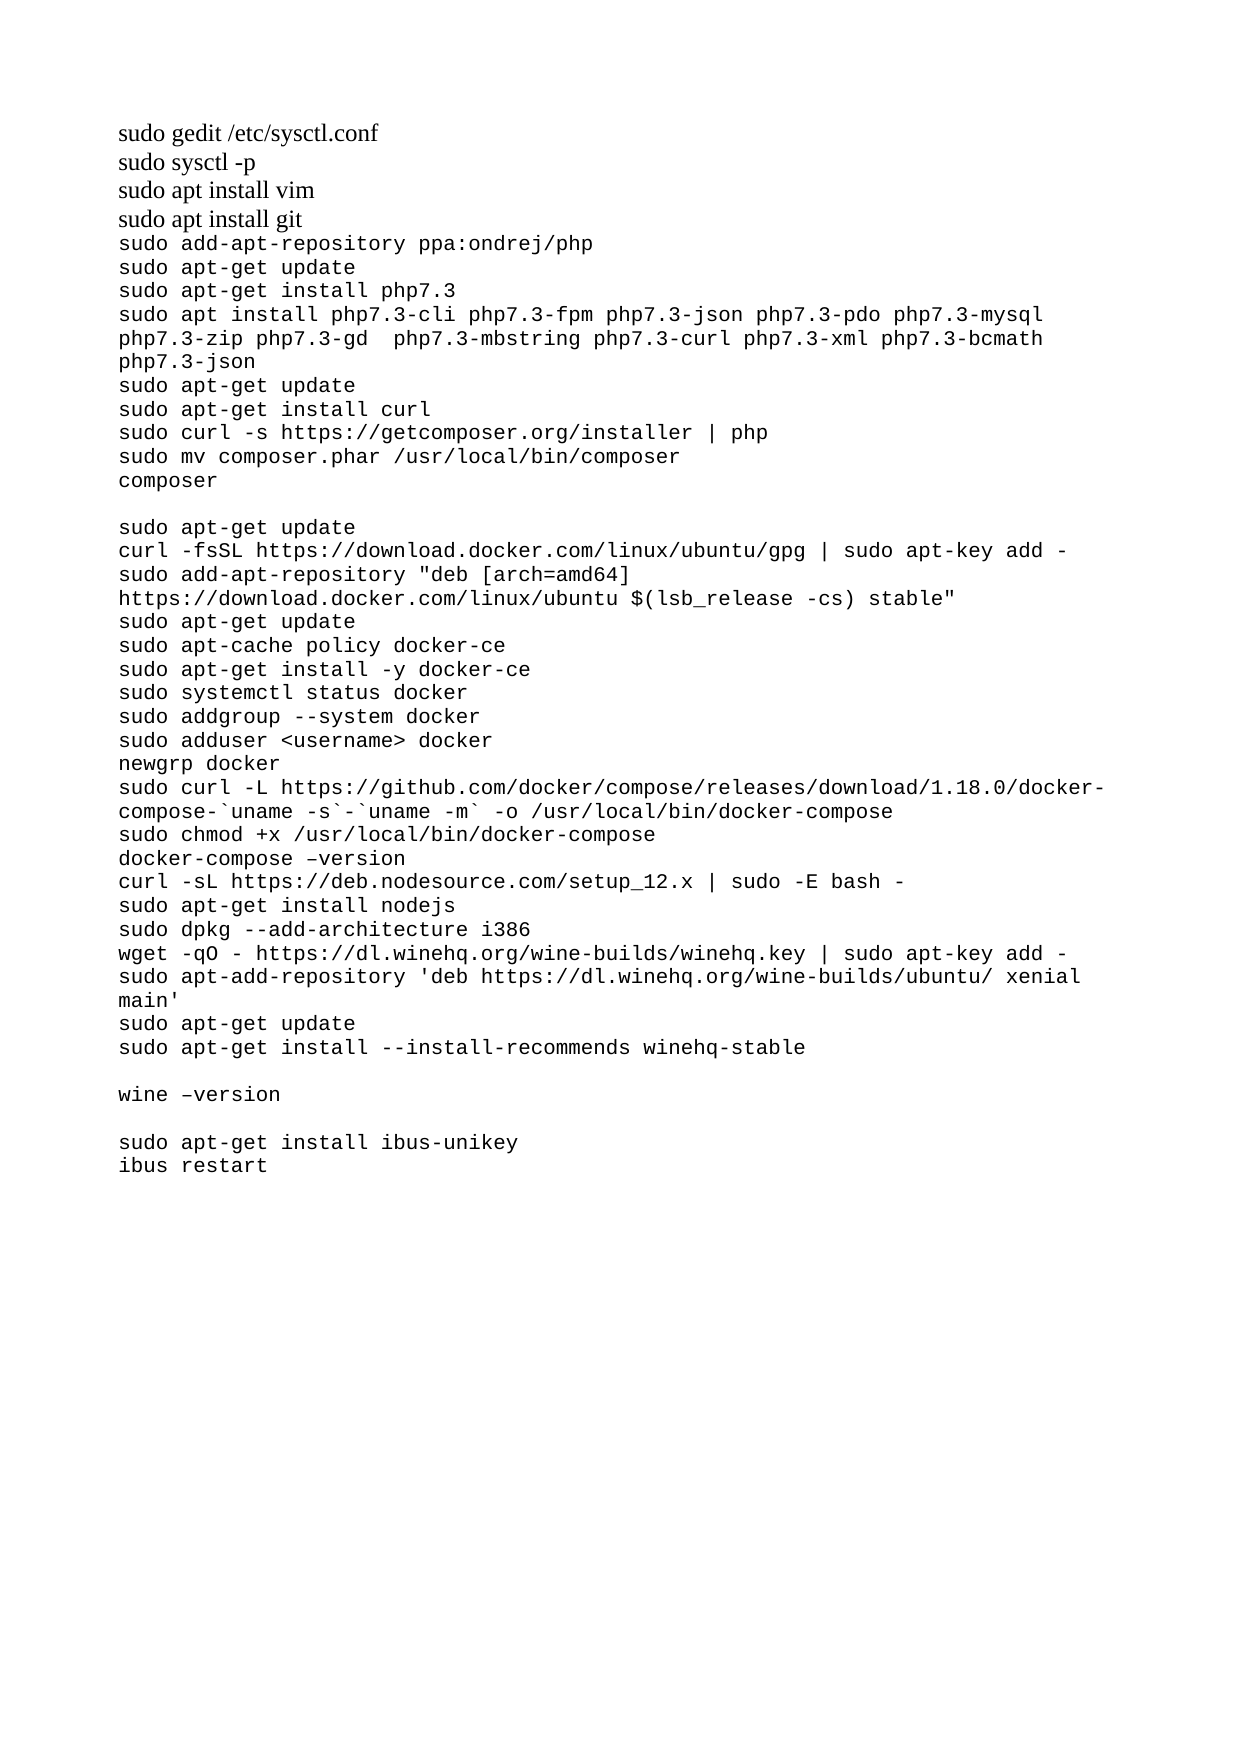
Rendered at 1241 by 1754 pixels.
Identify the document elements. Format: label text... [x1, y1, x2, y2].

text wget -qO - https://dl.winehq.org/wine-builds/winehq.key | sudo apt-key add - [118, 942, 1122, 966]
text sudo mv composer.phar /usr/local/bin/composer [118, 446, 1122, 469]
text composer [118, 469, 1122, 493]
text sudo apt-get update [118, 517, 1122, 541]
text sudo apt install php7.3-cli php7.3-fpm php7.3-json php7.3-pdo php7.3-mysql php7.3-zip php7.3-gd php7.3-mbstring php7.3-curl php7.3-xml php7.3-bcmath php7.3-json [118, 304, 1122, 375]
text wine –version [118, 1084, 1122, 1108]
text sudo adduser <username> docker [118, 730, 1122, 753]
text sudo apt-cache policy docker-ce [118, 635, 1122, 659]
text curl -fsSL https://download.docker.com/linux/ubuntu/gpg | sudo apt-key add - [118, 541, 1122, 564]
text sudo apt-get update [118, 375, 1122, 399]
text sudo chmod +x /usr/local/bin/docker-compose [118, 824, 1122, 848]
text sudo curl -L https://github.com/docker/compose/releases/download/1.18.0/docker-compose-`uname -s`-`uname -m` -o /usr/local/bin/docker-compose [118, 777, 1122, 824]
text sudo apt install git [118, 204, 1122, 233]
text sudo addgroup --system docker [118, 706, 1122, 730]
text sudo apt-get install curl [118, 399, 1122, 422]
text sudo add-apt-repository ppa:ondrej/php [118, 233, 1122, 257]
text sudo apt-add-repository 'deb https://dl.winehq.org/wine-builds/ubuntu/ xenial main' [118, 966, 1122, 1013]
text sudo apt-get install php7.3 [118, 280, 1122, 304]
text sudo apt install vim [118, 176, 1122, 204]
text curl -sL https://deb.nodesource.com/setup_12.x | sudo -E bash - [118, 872, 1122, 895]
text sudo apt-get update [118, 611, 1122, 635]
text sudo apt-get install --install-recommends winehq-stable [118, 1037, 1122, 1061]
text docker-compose –version [118, 848, 1122, 872]
text sudo systemctl status docker [118, 682, 1122, 706]
text sudo sysctl -p [118, 147, 1122, 176]
text sudo dpkg --add-architecture i386 [118, 919, 1122, 942]
text sudo curl -s https://getcomposer.org/installer | php [118, 422, 1122, 446]
text sudo add-apt-repository "deb [arch=amd64] https://download.docker.com/linux/ubuntu $(lsb_release -cs) stable" [118, 564, 1122, 611]
text sudo apt-get update [118, 1013, 1122, 1037]
text sudo gedit /etc/sysctl.conf [118, 118, 1122, 147]
text sudo apt-get install nodejs [118, 895, 1122, 919]
text sudo apt-get install -y docker-ce [118, 659, 1122, 682]
text ibus restart [118, 1155, 1122, 1179]
text sudo apt-get update [118, 257, 1122, 280]
text sudo apt-get install ibus-unikey [118, 1132, 1122, 1155]
text newgrp docker [118, 753, 1122, 777]
